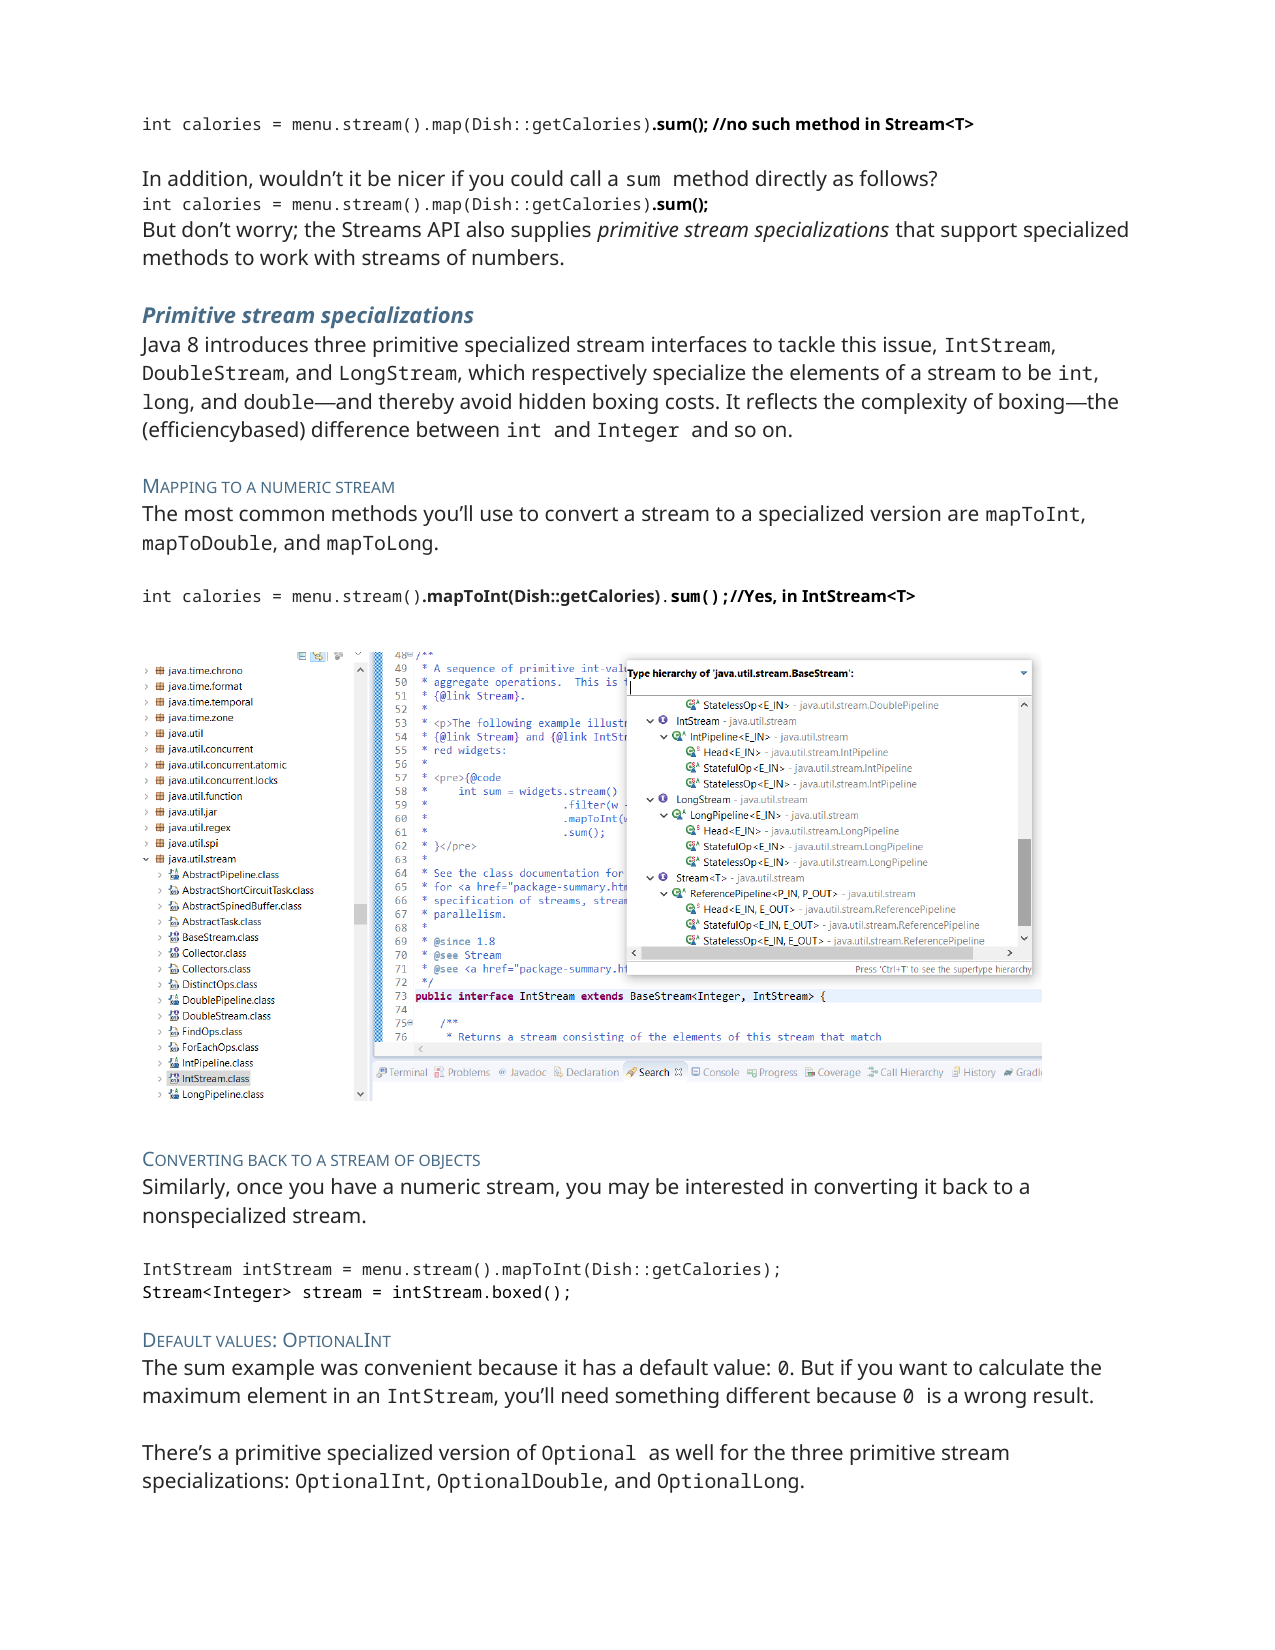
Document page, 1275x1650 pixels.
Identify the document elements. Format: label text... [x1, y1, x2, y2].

text int calories = menu.stream().map(Dish::getCalories).sum(); [142, 192, 1149, 215]
text int calories = menu.stream().mapToInt(Dish::getCalories).sum();//Yes, in IntStream<T> [142, 584, 1149, 607]
text IntStream intStream = menu.stream().mapToInt(Dish::getCalories); [142, 1258, 1149, 1281]
text CONVERTING BACK TO A STREAM OF OBJECTS [142, 1146, 1149, 1172]
text There’s a primitive specialized version of Optional as well for the three primitive stream specializations: OptionalInt, OptionalDouble, and OptionalLong. [142, 1438, 1149, 1495]
text But don’t worry; the Streams API also supplies primitive stream specializations that support specialized methods to work with streams of numbers. [142, 215, 1149, 272]
text DEFAULT VALUES: OPTIONALINT [142, 1326, 1149, 1353]
text int calories = menu.stream().map(Dish::getCalories).sum(); //no such method in Stream<T> [142, 113, 1149, 135]
text In addition, wouldn’t it be nicer if you could call a sum method directly as follows? [142, 164, 1149, 192]
text Stream<Integer> stream = intStream.boxed(); [142, 1281, 1149, 1303]
text Primitive stream specializations [142, 300, 1149, 330]
text Java 8 introduces three primitive specialized stream interfaces to tackle this issue, IntStream, DoubleStream, and LongStream, which respectively specialize the elements of a stream to be int, long, and double—and thereby avoid hidden boxing costs. It reflects the complexity of boxing—the (efficiencybased) difference between int and Integer and so on. [142, 330, 1149, 444]
text The most common methods you’ll use to convert a stream to a specialized version are mapToInt, mapToDouble, and mapToLong. [142, 499, 1149, 556]
text MAPPING TO A NUMERIC STREAM [142, 472, 1149, 499]
text Similarly, once you have a numeric stream, you may be interested in converting it back to a nonspecialized stream. [142, 1172, 1149, 1229]
text The sum example was convenient because it has a default value: 0. But if you want to calculate the maximum element in an IntStream, you’ll need something different because 0 is a wrong result. [142, 1353, 1149, 1410]
